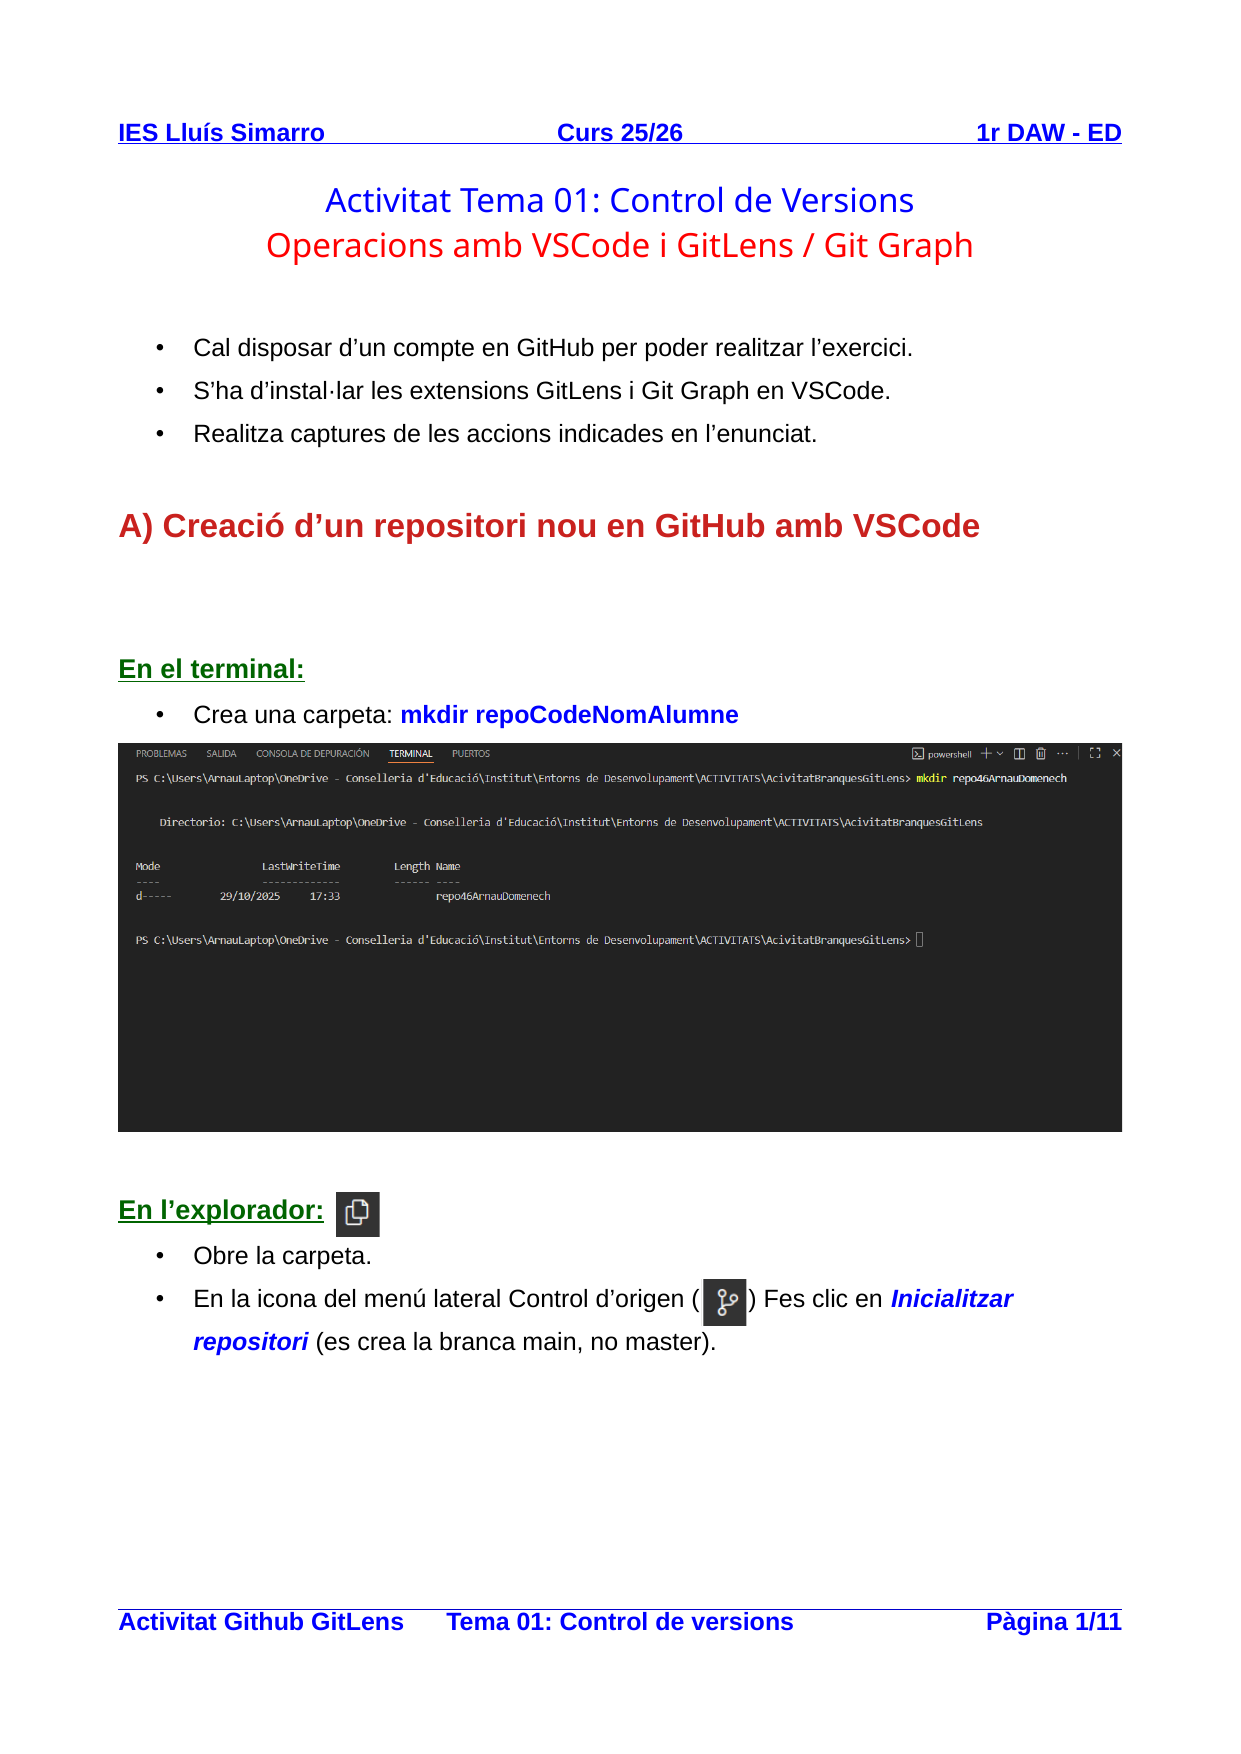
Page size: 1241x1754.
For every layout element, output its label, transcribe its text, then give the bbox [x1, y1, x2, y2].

list Obre la carpeta. [156, 1241, 1122, 1270]
text En el terminal: [118, 653, 1122, 685]
picture [118, 743, 1123, 1132]
text A) Creació d’un repositori nou en GitHub amb VSCode [118, 506, 1122, 544]
list S’ha d’instal·lar les extensions GitLens i Git Graph en VSCode. [156, 376, 1122, 405]
text En l’explorador: [118, 1194, 336, 1225]
text [380, 1194, 1122, 1225]
list En la icona del menú lateral Control d’origen ( ) Fes clic en Inicialitzar repositori (es crea la branca main, no master). [156, 1284, 1122, 1356]
picture [701, 1279, 747, 1326]
list Crea una carpeta: mkdir repoCodeNomAlumne [156, 700, 1122, 729]
text Operacions amb VSCode i GitLens / Git Graph [118, 222, 1122, 267]
list Cal disposar d’un compte en GitHub per poder realitzar l’exercici. [156, 333, 1122, 362]
picture [336, 1192, 380, 1237]
text Activitat Tema 01: Control de Versions [118, 176, 1122, 222]
list Realitza captures de les accions indicades en l’enunciat. [156, 419, 1122, 448]
